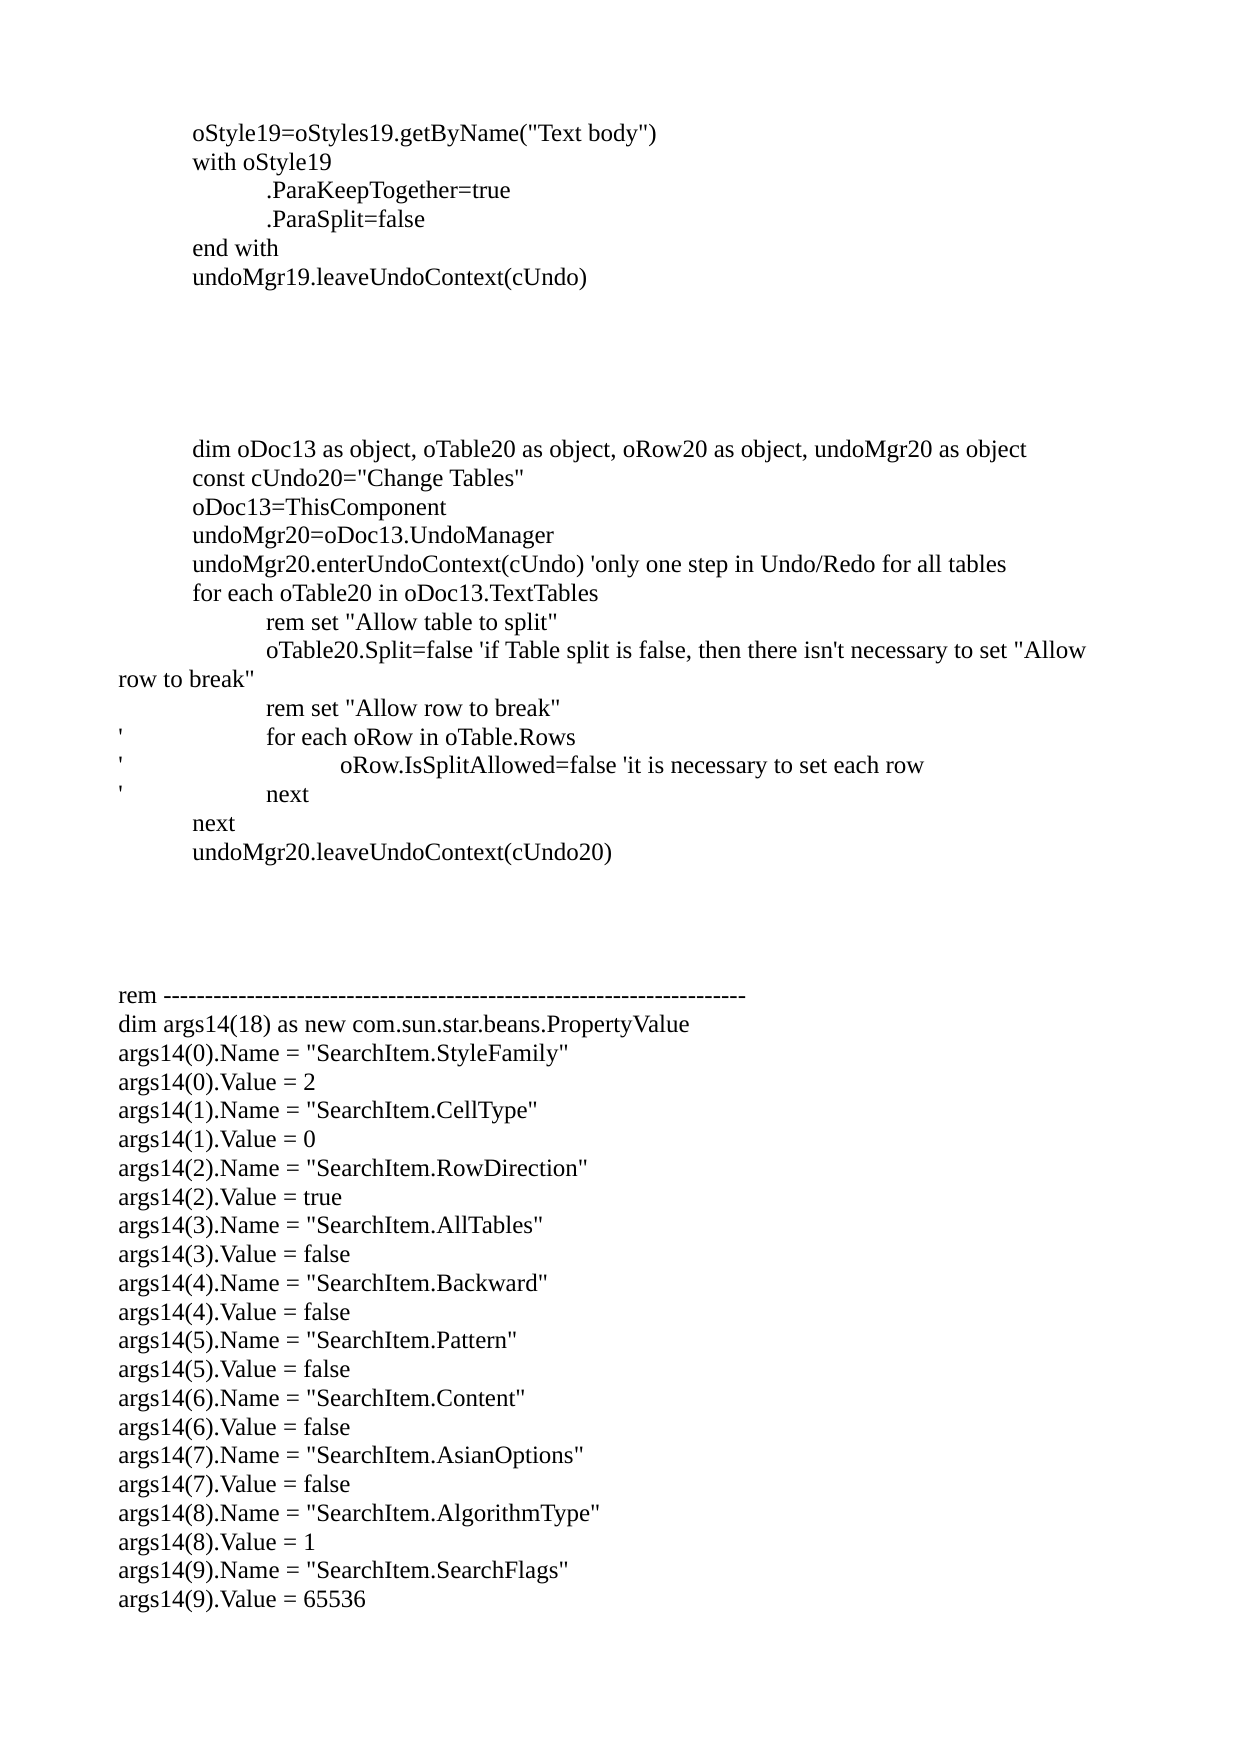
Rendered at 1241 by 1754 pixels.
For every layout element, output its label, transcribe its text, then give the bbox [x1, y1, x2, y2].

text oDoc13=ThisComponent [118, 492, 1122, 521]
text args14(6).Value = false [118, 1412, 1122, 1441]
text rem ---------------------------------------------------------------------- [118, 981, 1122, 1009]
text rem set "Allow table to split" [118, 607, 1122, 636]
text dim oDoc13 as object, oTable20 as object, oRow20 as object, undoMgr20 as object [118, 434, 1122, 463]
text end with [118, 233, 1122, 262]
text args14(0).Name = "SearchItem.StyleFamily" [118, 1038, 1122, 1067]
text args14(8).Name = "SearchItem.AlgorithmType" [118, 1498, 1122, 1527]
text args14(7).Name = "SearchItem.AsianOptions" [118, 1441, 1122, 1469]
text ' for each oRow in oTable.Rows [118, 722, 1122, 751]
text args14(3).Name = "SearchItem.AllTables" [118, 1211, 1122, 1239]
text args14(3).Value = false [118, 1239, 1122, 1268]
text args14(2).Value = true [118, 1182, 1122, 1211]
text .ParaSplit=false [118, 204, 1122, 233]
text const cUndo20="Change Tables" [118, 463, 1122, 492]
text undoMgr20=oDoc13.UndoManager [118, 521, 1122, 549]
text args14(4).Name = "SearchItem.Backward" [118, 1268, 1122, 1297]
text args14(0).Value = 2 [118, 1067, 1122, 1096]
text ' next [118, 779, 1122, 808]
text args14(8).Value = 1 [118, 1527, 1122, 1556]
text args14(2).Name = "SearchItem.RowDirection" [118, 1153, 1122, 1182]
text oTable20.Split=false 'if Table split is false, then there isn't necessary to set "Allow row to break" [118, 636, 1122, 693]
text ' oRow.IsSplitAllowed=false 'it is necessary to set each row [118, 751, 1122, 779]
text next [118, 808, 1122, 837]
text args14(1).Name = "SearchItem.CellType" [118, 1096, 1122, 1124]
text args14(9).Name = "SearchItem.SearchFlags" [118, 1556, 1122, 1584]
text for each oTable20 in oDoc13.TextTables [118, 578, 1122, 607]
text args14(4).Value = false [118, 1297, 1122, 1326]
text undoMgr20.leaveUndoContext(cUndo20) [118, 837, 1122, 866]
text rem set "Allow row to break" [118, 693, 1122, 722]
text args14(6).Name = "SearchItem.Content" [118, 1383, 1122, 1412]
text args14(1).Value = 0 [118, 1124, 1122, 1153]
text args14(7).Value = false [118, 1469, 1122, 1498]
text args14(5).Name = "SearchItem.Pattern" [118, 1326, 1122, 1354]
text undoMgr19.leaveUndoContext(cUndo) [118, 262, 1122, 291]
text .ParaKeepTogether=true [118, 176, 1122, 204]
text args14(5).Value = false [118, 1354, 1122, 1383]
text with oStyle19 [118, 147, 1122, 176]
text args14(9).Value = 65536 [118, 1584, 1122, 1613]
text dim args14(18) as new com.sun.star.beans.PropertyValue [118, 1009, 1122, 1038]
text oStyle19=oStyles19.getByName("Text body") [118, 118, 1122, 147]
text undoMgr20.enterUndoContext(cUndo) 'only one step in Undo/Redo for all tables [118, 549, 1122, 578]
